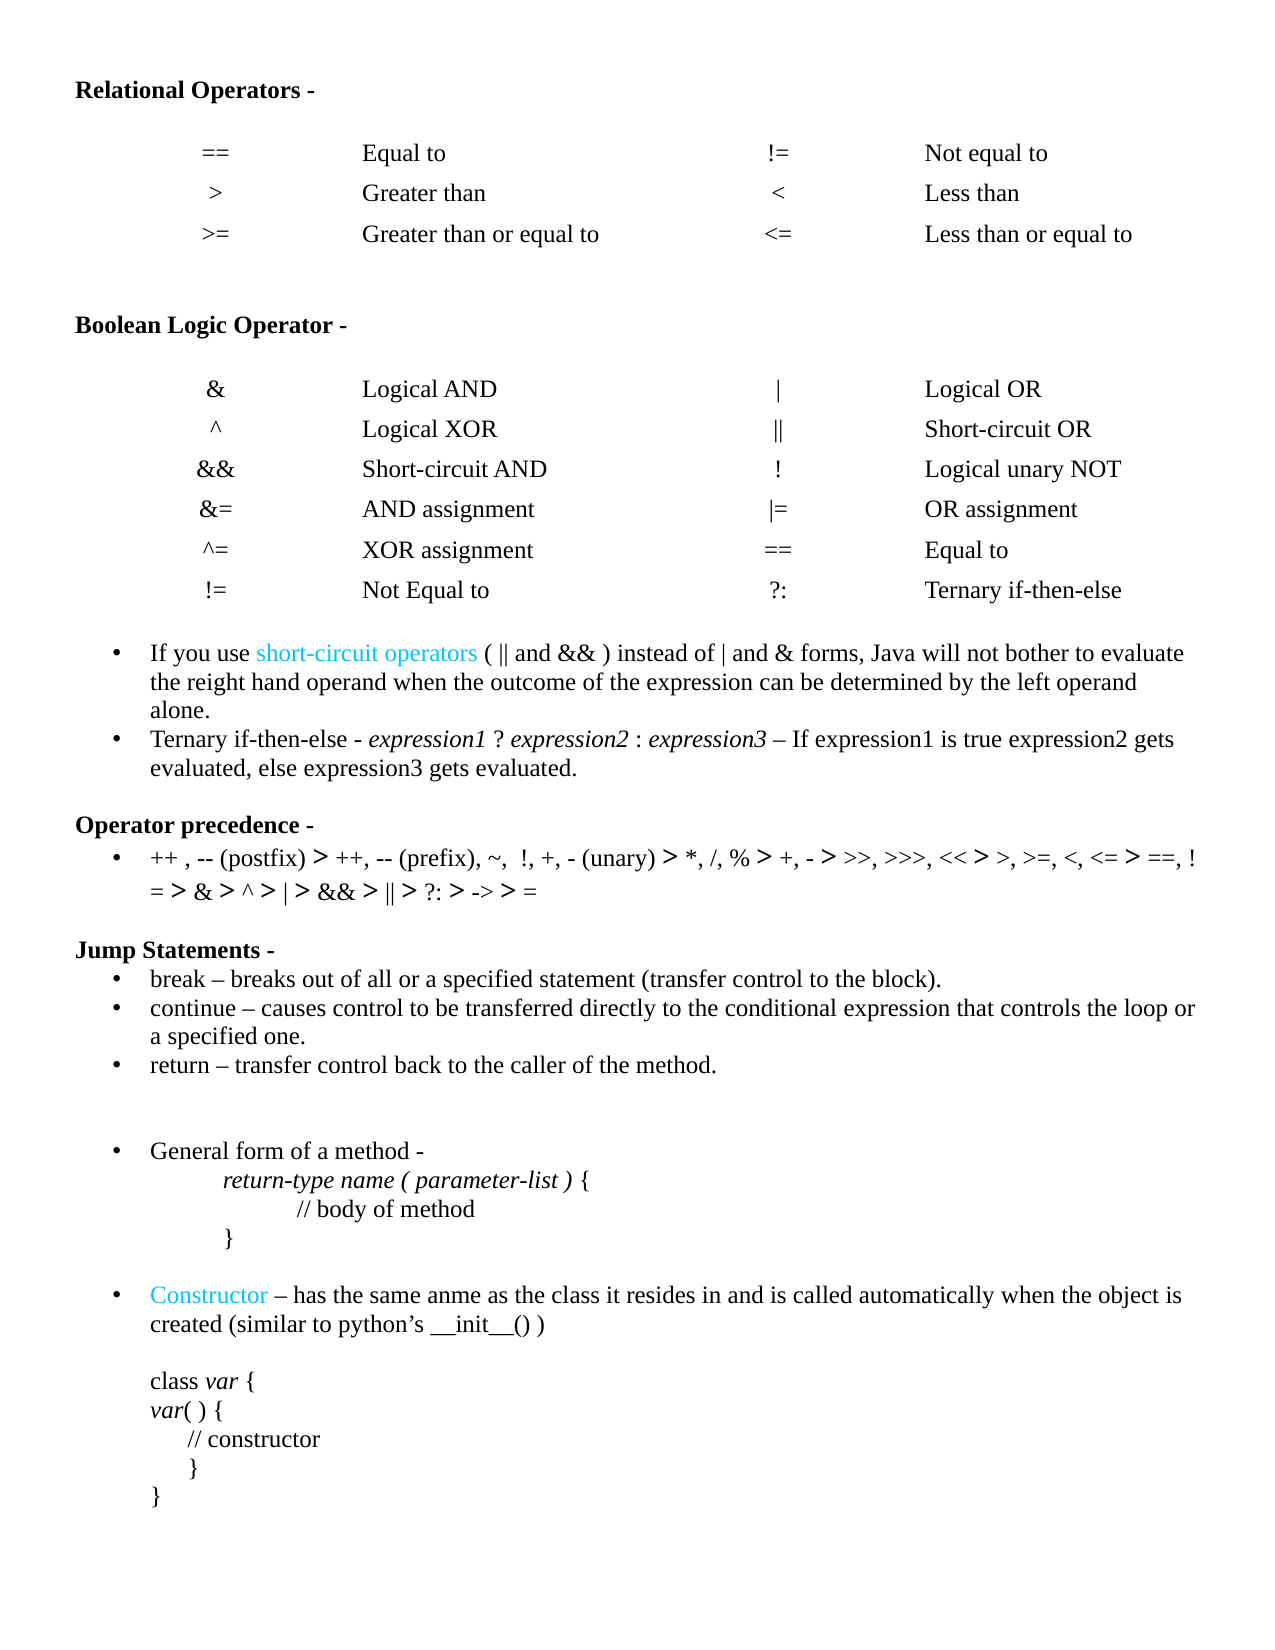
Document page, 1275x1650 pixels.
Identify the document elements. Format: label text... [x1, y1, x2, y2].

table_cell Less than or equal to [919, 213, 1200, 253]
text return-type name ( parameter-list ) { [75, 1165, 1200, 1194]
table_cell Short-circuit OR [919, 408, 1200, 448]
table_cell ! [638, 449, 919, 489]
table_cell XOR assignment [356, 529, 637, 569]
table_header Not equal to [919, 133, 1200, 173]
table_header Equal to [356, 133, 637, 173]
list General form of a method - [112, 1136, 1200, 1165]
list Ternary if-then-else - expression1 ? expression2 : expression3 – If expression1 is true expression2 gets evaluated, else expression3 gets evaluated. [112, 724, 1200, 782]
table_header | [638, 368, 919, 408]
text // body of method [75, 1194, 1200, 1223]
list } [150, 1453, 1200, 1481]
table_cell Not Equal to [356, 569, 637, 609]
list } [112, 1481, 1200, 1510]
table_cell Logical unary NOT [919, 449, 1200, 489]
text Operator precedence - [75, 811, 1200, 839]
table_cell Greater than or equal to [356, 213, 637, 253]
table_cell < [638, 173, 919, 213]
table_cell || [638, 408, 919, 448]
table_header == [75, 133, 356, 173]
table_cell != [75, 569, 356, 609]
table_cell Equal to [919, 529, 1200, 569]
table_cell Ternary if-then-else [919, 569, 1200, 609]
table_cell > [75, 173, 356, 213]
text Boolean Logic Operator - [75, 311, 1200, 339]
list return – transfer control back to the caller of the method. [112, 1050, 1200, 1079]
list var( ) { [112, 1395, 1200, 1424]
list class var { [112, 1366, 1200, 1395]
table_cell OR assignment [919, 489, 1200, 529]
text Relational Operators - [75, 75, 1200, 104]
text Jump Statements - [75, 935, 1200, 964]
table_header Logical OR [919, 368, 1200, 408]
table_cell AND assignment [356, 489, 637, 529]
table_cell && [75, 449, 356, 489]
table_cell Greater than [356, 173, 637, 213]
table_cell <= [638, 213, 919, 253]
list // constructor [150, 1424, 1200, 1453]
table_header & [75, 368, 356, 408]
table_cell Less than [919, 173, 1200, 213]
list If you use short-circuit operators ( || and && ) instead of | and & forms, Java will not bother to evaluate the reight hand operand when the outcome of the expression can be determined by the left operand alone. [112, 638, 1200, 724]
table_cell == [638, 529, 919, 569]
table_cell &= [75, 489, 356, 529]
table_header Logical AND [356, 368, 637, 408]
list Constructor – has the same anme as the class it resides in and is called automatically when the object is created (similar to python’s __init__() ) [112, 1280, 1200, 1338]
table_cell ?: [638, 569, 919, 609]
text } [75, 1223, 1200, 1251]
list continue – causes control to be transferred directly to the conditional expression that controls the loop or a specified one. [112, 993, 1200, 1050]
list break – breaks out of all or a specified statement (transfer control to the block). [112, 964, 1200, 993]
list ++ , -- (postfix) > ++, -- (prefix), ~, !, +, - (unary) > *, /, % > +, - > >>, >>>, << > >, >=, <, <= > ==, != > & > ^ > | > && > || > ?: > -> > = [112, 839, 1200, 906]
table_cell ^= [75, 529, 356, 569]
table_header != [638, 133, 919, 173]
table_cell ^ [75, 408, 356, 448]
table_cell |= [638, 489, 919, 529]
table_cell Short-circuit AND [356, 449, 637, 489]
table_cell Logical XOR [356, 408, 637, 448]
table_cell >= [75, 213, 356, 253]
